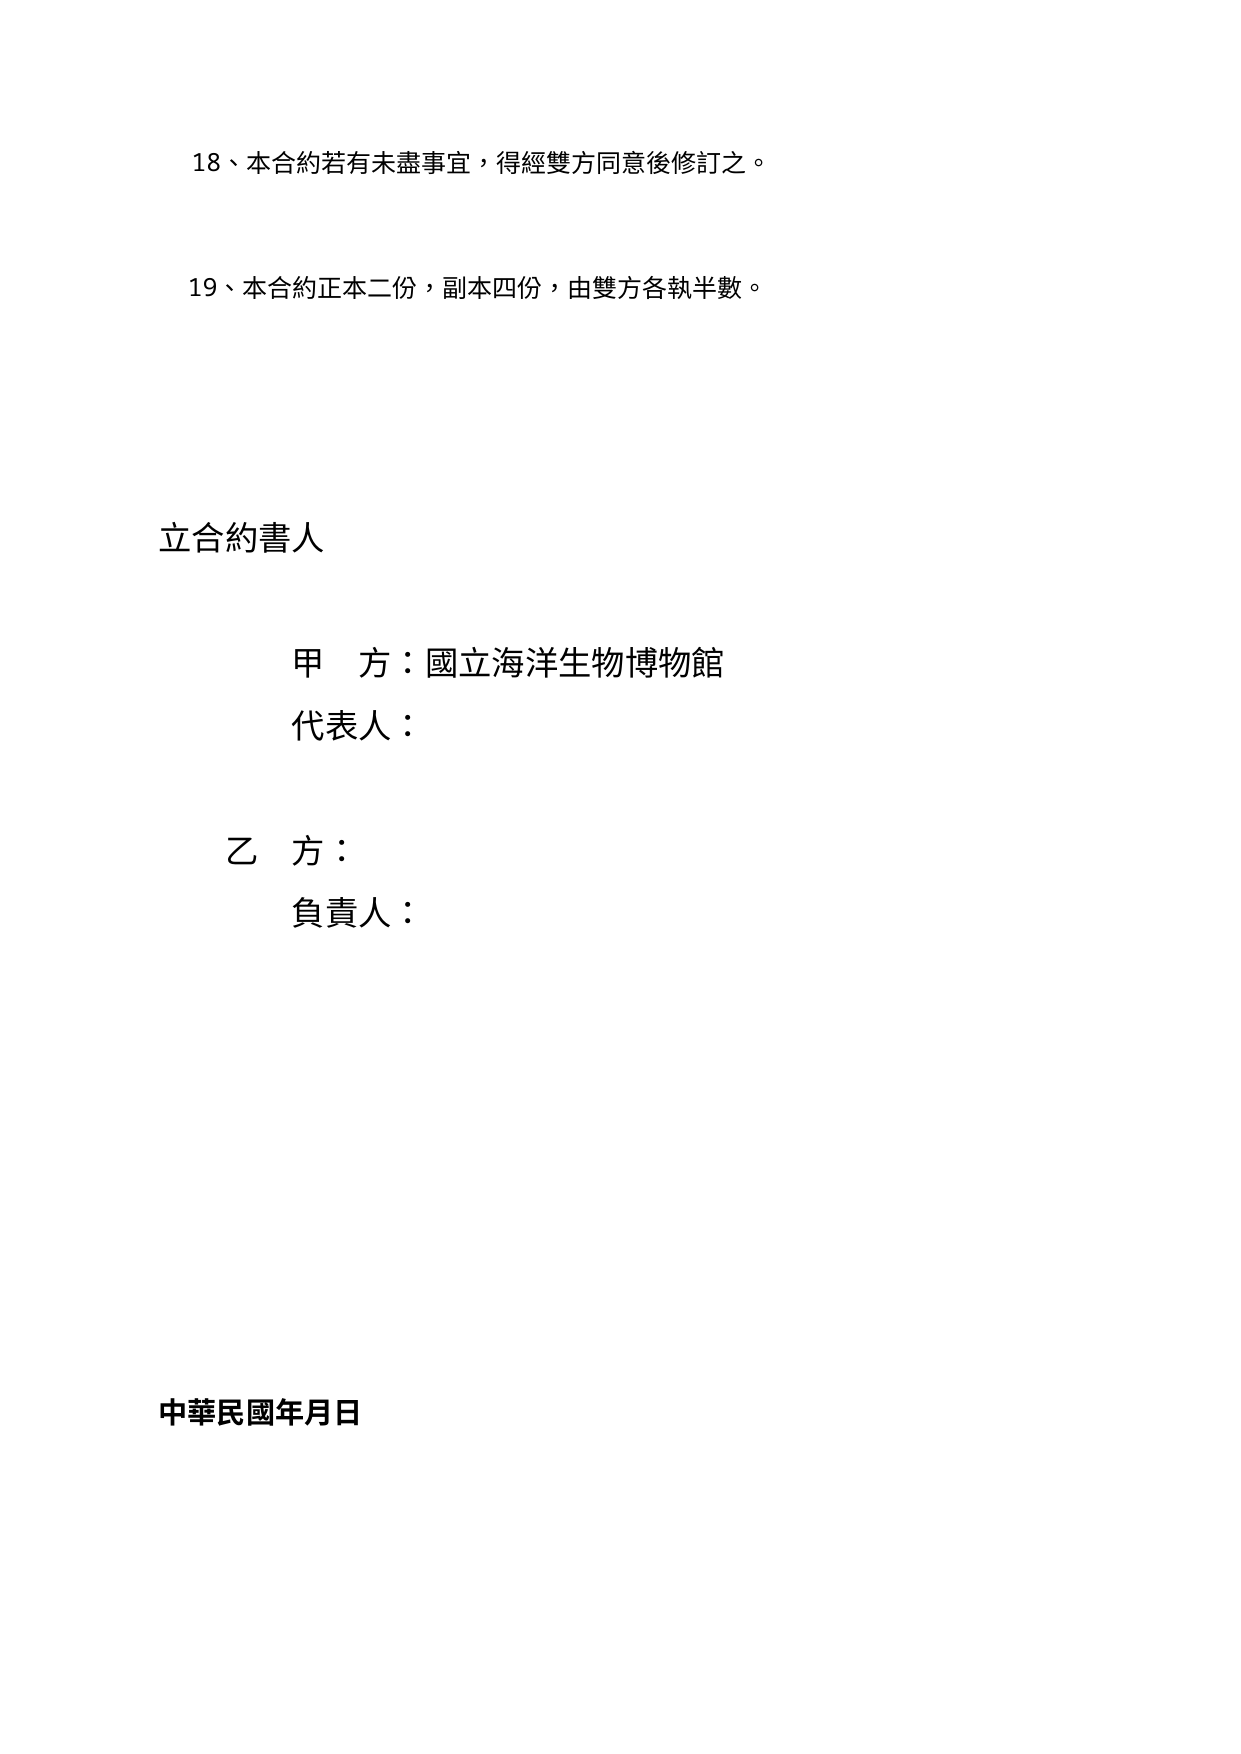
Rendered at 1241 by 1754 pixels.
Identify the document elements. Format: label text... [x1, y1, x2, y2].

text 中華民國年月日 [158, 1369, 1053, 1432]
list 本合約若有未盡事宜，得經雙方同意後修訂之。 [191, 119, 1053, 182]
text 甲 方：國立海洋生物博物館 [158, 619, 1053, 682]
text 立合約書人 [158, 494, 1053, 557]
text 代表人： [158, 682, 1053, 744]
text 乙 方： [158, 807, 1053, 869]
text 負責人： [158, 869, 1053, 932]
list 本合約正本二份，副本四份，由雙方各執半數。 [187, 244, 1053, 307]
